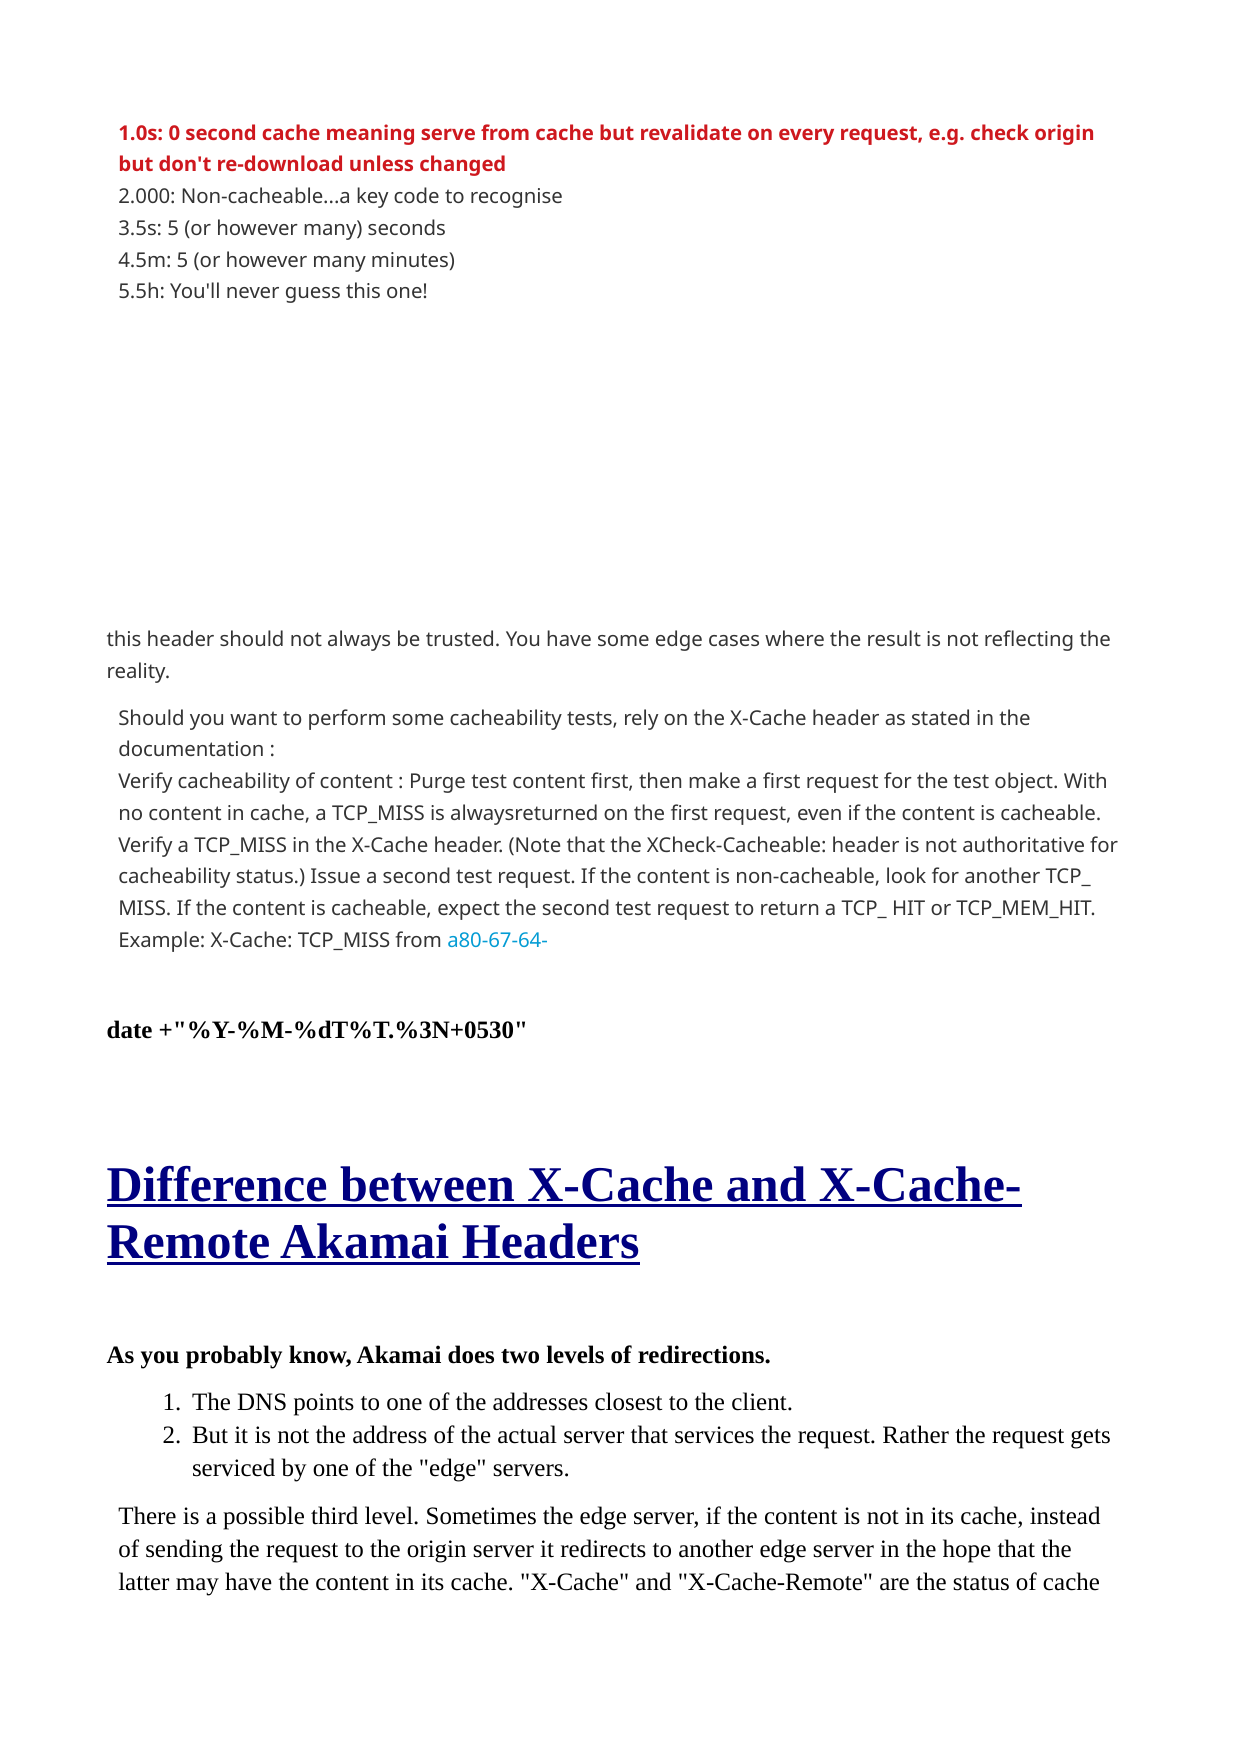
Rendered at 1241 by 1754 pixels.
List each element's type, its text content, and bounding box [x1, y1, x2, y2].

list 0s: 0 second cache meaning serve from cache but revalidate on every request, e.g. check origin but don't re-download unless changed [118, 118, 1122, 178]
list The DNS points to one of the addresses closest to the client. [162, 1387, 1122, 1416]
text Verify cacheability of content : Purge test content first, then make a first request for the test object. With no content in cache, a TCP_MISS is alwaysreturned on the first request, even if the content is cacheable. Verify a TCP_MISS in the X-Cache header. (Note that the XCheck-Cacheable: header is not authoritative for cacheability status.) Issue a second test request. If the content is non-cacheable, look for another TCP_ MISS. If the content is cacheable, expect the second test request to return a TCP_ HIT or TCP_MEM_HIT. Example: X-Cache: TCP_MISS from a80-67-64- [118, 767, 1122, 953]
text As you probably know, Akamai does two levels of redirections. [106, 1340, 1122, 1368]
list But it is not the address of the actual server that services the request. Rather the request gets serviced by one of the "edge" servers. [162, 1420, 1122, 1482]
list 000: Non-cacheable...a key code to recognise [118, 182, 1122, 209]
text There is a possible third level. Sometimes the edge server, if the content is not in its cache, instead of sending the request to the origin server it redirects to another edge server in the hope that the latter may have the content in its cache. "X-Cache" and "X-Cache-Remote" are the status of cache [118, 1501, 1122, 1596]
text this header should not always be trusted. You have some edge cases where the result is not reflecting the reality. [106, 625, 1122, 684]
subtitle Difference between X-Cache and X-Cache-Remote Akamai Headers [106, 1155, 1122, 1270]
list 5s: 5 (or however many) seconds [118, 213, 1122, 241]
list 5m: 5 (or however many minutes) [118, 245, 1122, 273]
text date +"%Y-%M-%dT%T.%3N+0530" [106, 1015, 1122, 1043]
list 5h: You'll never guess this one! [118, 277, 1122, 305]
text Should you want to perform some cacheability tests, rely on the X-Cache header as stated in the documentation : [118, 703, 1122, 763]
